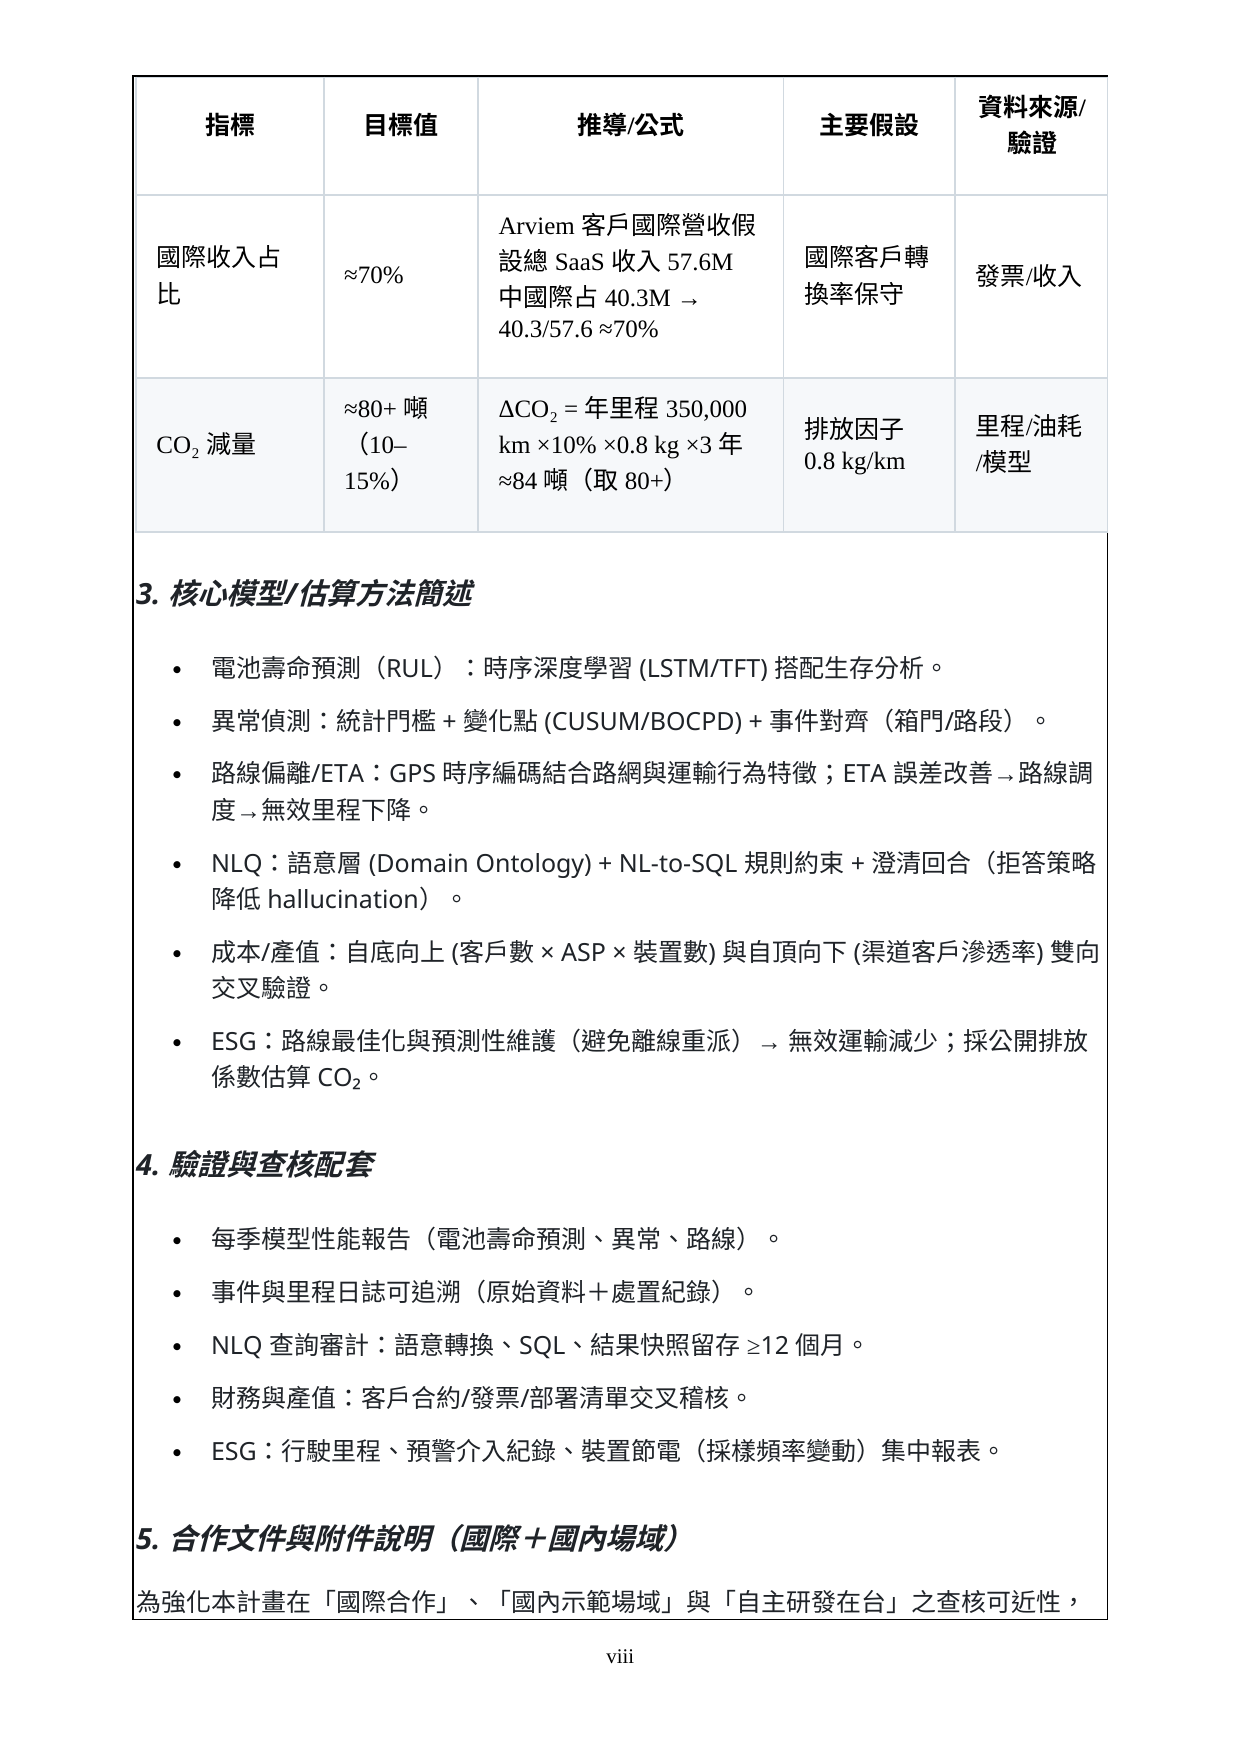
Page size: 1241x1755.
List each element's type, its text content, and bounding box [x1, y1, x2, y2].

table_header 主要假設 [784, 78, 954, 194]
table_header 指標 [137, 78, 323, 194]
table_header 計 畫 摘 要 申請公司簡介 計畫摘要(總字數200字內簡要說明申請業者欲解決之產業痛點及計畫內提出之 AI 應用技術與說明) 產業對應：八大產業第 7 項（電子組裝延伸：智慧製造／物流運輸）。 全球智慧物流監控與可追溯需求快速成長，2030 年運輸與物流市場規模預估達 NT$250.2 兆。本計畫由 ItracXing 與瑞士 Arviem 共同推動，聚焦「感測器可靠度不足、報表產出耗時、環境敏感貨品風險難以及時掌握、路線繞行與疑似竊盜無法即時辨識」四大痛點，分別建置電池壽命預測（RUL）、NLQ＋AI 自主式報告、環境異常偵測與路線／竊盜偵測四項 AI 模組。18 個月內完成 至少 1 家國際＋1 家國內場域（國際場域：Arviem；國內場域：SimiQue），達成感測器可靠度 ≥95%、風險回應時間縮短 ≥40%、溫濕度敏感貨品環境違規率下降 ≥30%、竊盜／未授權開啟事件偵測 F1-score ≥0.85，並建立可輸出的 AI-MaaS 服務模式，預估結案後三年累積產值約 NT$120M，提升台灣在 AI 智慧物流領域之國際能見度。 本計畫之三年 NT$120M 產值並非僅為估算，而是建立在具體 智慧周轉箱(Smart TOTE) 商業模式 之上：主力收費模式為「每箱每趟 AI 監控服務」，每一個智慧物流箱每完成一次端到端運輸收取約 USD 2 / TOTE / shipment，相較於單趟貨值與箱體資產價值僅為不到 1% 的邊際成本，卻可大幅降低環境違規與竊盜風險。以 1,000 個 Smart TOTE × 平均每年 50 趟 × 3 年 為例，可形成約 USD 300K（約 NT$9.6M） 之 AI 監控訂閱收入，再加上 IoT 裝置銷售與顧問／授權收入，構成後文所述「三年累積產值約 NT$120M（其中約 70% 為出口收入）」之主要試算基礎。 計畫結案時預期效益 計畫結案時預期效益（摘要表） 計畫結案時預期效益（量化指標來源與推導模型說明） 以下說明摘要表中各數值之「來源、假設、推導公式與驗證方式」，避免僅列目標未交代形成邏輯；所有指標已與後文 KPI／里程碑一致。 1. 指標形成總體邏輯 先盤點 2024–2025 內部與合作場域（Arviem）歷史資料：感測器運作天數、離線事件、溫濕度違規紀錄、GPS 軌跡、人工報告平均工時、異常事件回應時間。 建立 Baseline（現況）→ 對應可改進機制（模型或流程）→ 估算改進幅度（文獻量級＋內部測試）→ 設定「保守可達」目標。 改進幅度參考三來源： 內部小型試驗（Prototype / PoC） 國際公開研究/產業報告之常見可達區間（僅量級，不引用原文） 預期採用流程自動化替代人工的工時節省範圍（一般 40–70%） 2. 量化指標推導表 3. 核心模型/估算方法簡述 電池壽命預測（RUL）：時序深度學習 (LSTM/TFT) 搭配生存分析。 異常偵測：統計門檻 + 變化點 (CUSUM/BOCPD) + 事件對齊（箱門/路段）。 路線偏離/ETA：GPS 時序編碼結合路網與運輸行為特徵；ETA 誤差改善→路線調度→無效里程下降。 NLQ：語意層 (Domain Ontology) + NL-to-SQL 規則約束 + 澄清回合（拒答策略降低 hallucination）。 成本/產值：自底向上 (客戶數 × ASP × 裝置數) 與自頂向下 (渠道客戶滲透率) 雙向交叉驗證。 ESG：路線最佳化與預測性維護（避免離線重派）→ 無效運輸減少；採公開排放係數估算 CO₂。 4. 驗證與查核配套 每季模型性能報告（電池壽命預測、異常、路線）。 事件與里程日誌可追溯（原始資料＋處置紀錄）。 NLQ 查詢審計：語意轉換、SQL、結果快照留存 ≥12 個月。 財務與產值：客戶合約/發票/部署清單交叉稽核。 ESG：行駛里程、預警介入紀錄、裝置節電（採樣頻率變動）集中報表。 5. 合作文件與附件說明（國際＋國內場域） 為強化本計畫在「國際合作」、「國內示範場域」與「自主研發在台」之查核可近性，本案已備妥下列合作文件並於申請時一併檢附： 國際合作／場域驗證證明： Memorandum of Understanding (MOU) & Letter of Intent (LOI) between ItracXing Technology Co., Ltd. and Arviem AG（附件：MOU_Arviem.pdf）。 明定本計畫係依經濟部「A+企業創新研發淬鍊計畫—AI應用躍昇計畫」提出，Arviem 提供全球運輸路線與真實物流案例作為「國際示範場域」，並承諾以 USD 10,000 支應提案準備與可行性研究，同時授權專案期間模型訓練與驗證所需之資料使用權。 前景智財（Foreground IP）明確約定由 ItracXing 單獨持有，且研發工作主要在台灣進行，以符合本計畫「技術自主性與在地研發」之補助原則。 國內示範場域證明： 合作備忘錄 (MOU) － AI 智慧供應鏈監控系統場域驗證合作（附件：MOU_Simique.pdf），由 ItracXing 與預定之國內合作夥伴（如：新邁高國際信息有限公司等）簽署。 文件中明定乙方提供實際倉儲／車隊／轉運中心作為「國內示範場域」，並配合提供必要之去識別化營運數據與場域資源，以完成本計畫「至少 1 家國際＋1 家國內場域驗證」KPI。 同步規範數據權利與保密義務，並重申本計畫期間所開發 AI 模型、演算法與軟體著作權歸 ItracXing 所有，避免日後在智財歸屬上產生爭議。 上述合作文件一方面做為本計畫 KPI 與查核點（如場域驗證、國際合作、三年產值與國際收入占比等）之佐證來源，另一方面也具體回應對「國際合作是否具體落地」、「國內示範場域是否已明確到位」、「智財與資料權利是否清楚界定」等潛在疑慮，以提高計畫整體可行性與執行信心。 6. 風險緩衝 所有目標採「保守可達」：若任一模型在中期 (M9–M10) 評估低於預期（例如 F1-score <0.83），啟動備援策略（特徵增強 / 閾值調教 / 模型混合）確保結案前達標；商業指標以 LOI/POC 滾動更新，未達時加速第二渠道拓拓展。 內容可公開，無涉商業機密公式細節。 關鍵字(至少列出三項) 供應鏈AI監控、可解釋AI、多智能體、IoT自適應採樣、智慧製造、電子組裝、物流運輸、智慧物流、八大產業第7項 [134, 77, 1107, 1619]
table_cell 排放因子 0.8 kg/km [784, 379, 954, 531]
table_cell ΔCO₂ = 年里程 350,000 km ×10% ×0.8 kg ×3 年 ≈84 噸（取 80+） [479, 379, 783, 531]
table_cell ≈80+ 噸（10–15%） [325, 379, 477, 531]
table_header 目標值 [325, 78, 477, 194]
table_cell 國際客戶轉換率保守 [784, 196, 954, 377]
table_cell CO₂ 減量 [137, 379, 323, 531]
table_cell 發票/收入 [956, 196, 1107, 377]
table_cell ≈70% [325, 196, 477, 377]
table_header 推導/公式 [479, 78, 783, 194]
table_header 資料來源/驗證 [956, 78, 1107, 194]
table_cell 國際收入占比 [137, 196, 323, 377]
table_cell 里程/油耗/模型 [956, 379, 1107, 531]
table_cell Arviem 客戶國際營收假設總 SaaS 收入 57.6M 中國際占 40.3M → 40.3/57.6 ≈70% [479, 196, 783, 377]
